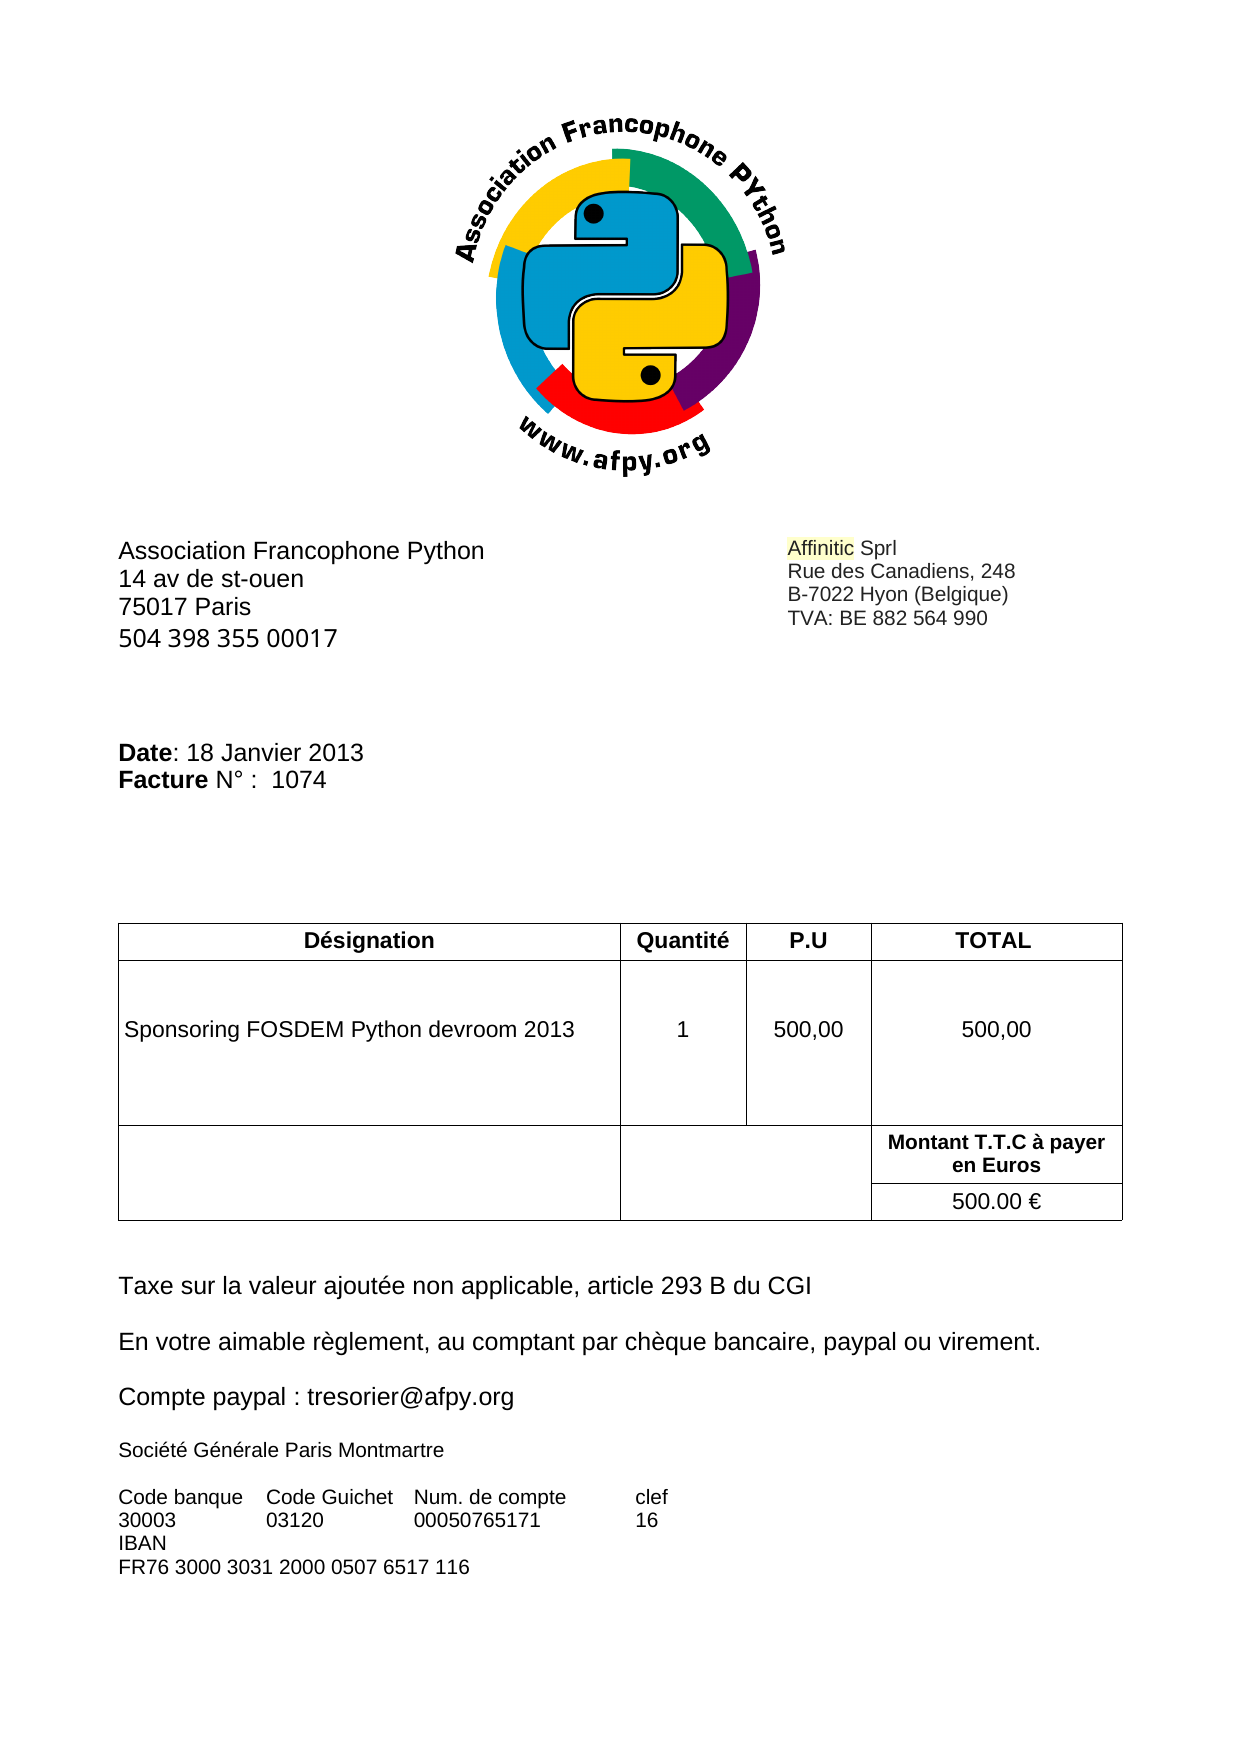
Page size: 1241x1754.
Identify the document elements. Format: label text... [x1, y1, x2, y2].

table_header Association Francophone Python 14 av de st-ouen 75017 Paris 504 398 355 00017 [118, 537, 535, 655]
table_header [535, 537, 787, 655]
table_header P.U [747, 924, 871, 959]
text 30003 03120 00050765171 16 [118, 1509, 1122, 1532]
table_header [621, 1126, 871, 1220]
text En votre aimable règlement, au comptant par chèque bancaire, paypal ou virement. [118, 1327, 1122, 1355]
text Code banque Code Guichet Num. de compte clef [118, 1486, 1122, 1509]
text Compte paypal : tresorier@afpy.org [118, 1383, 1122, 1411]
text Taxe sur la valeur ajoutée non applicable, article 293 B du CGI [118, 1272, 1122, 1299]
table_header [119, 1126, 620, 1220]
table_header Désignation [119, 924, 620, 959]
table_header Affinitic Sprl Rue des Canadiens, 248 B-7022 Hyon (Belgique) TVA: BE 882 564 990 [787, 537, 1122, 655]
text FR76 3000 3031 2000 0507 6517 116 [118, 1555, 1122, 1578]
table_header TOTAL [872, 924, 1122, 959]
table_cell 500,00 [872, 961, 1122, 1125]
table_header Montant T.T.C à payer en Euros [872, 1126, 1122, 1183]
text Date: 18 Janvier 2013 [118, 738, 1122, 766]
text Facture N° : 1074 [118, 766, 1122, 794]
table_cell 1 [621, 961, 746, 1125]
text IBAN [118, 1532, 1122, 1555]
picture [455, 118, 785, 477]
table_header Quantité [621, 924, 746, 959]
table_cell Sponsoring FOSDEM Python devroom 2013 [119, 961, 620, 1125]
table_cell 500.00 € [872, 1184, 1122, 1220]
text Société Générale Paris Montmartre [118, 1439, 1122, 1462]
table_cell 500,00 [747, 961, 871, 1125]
